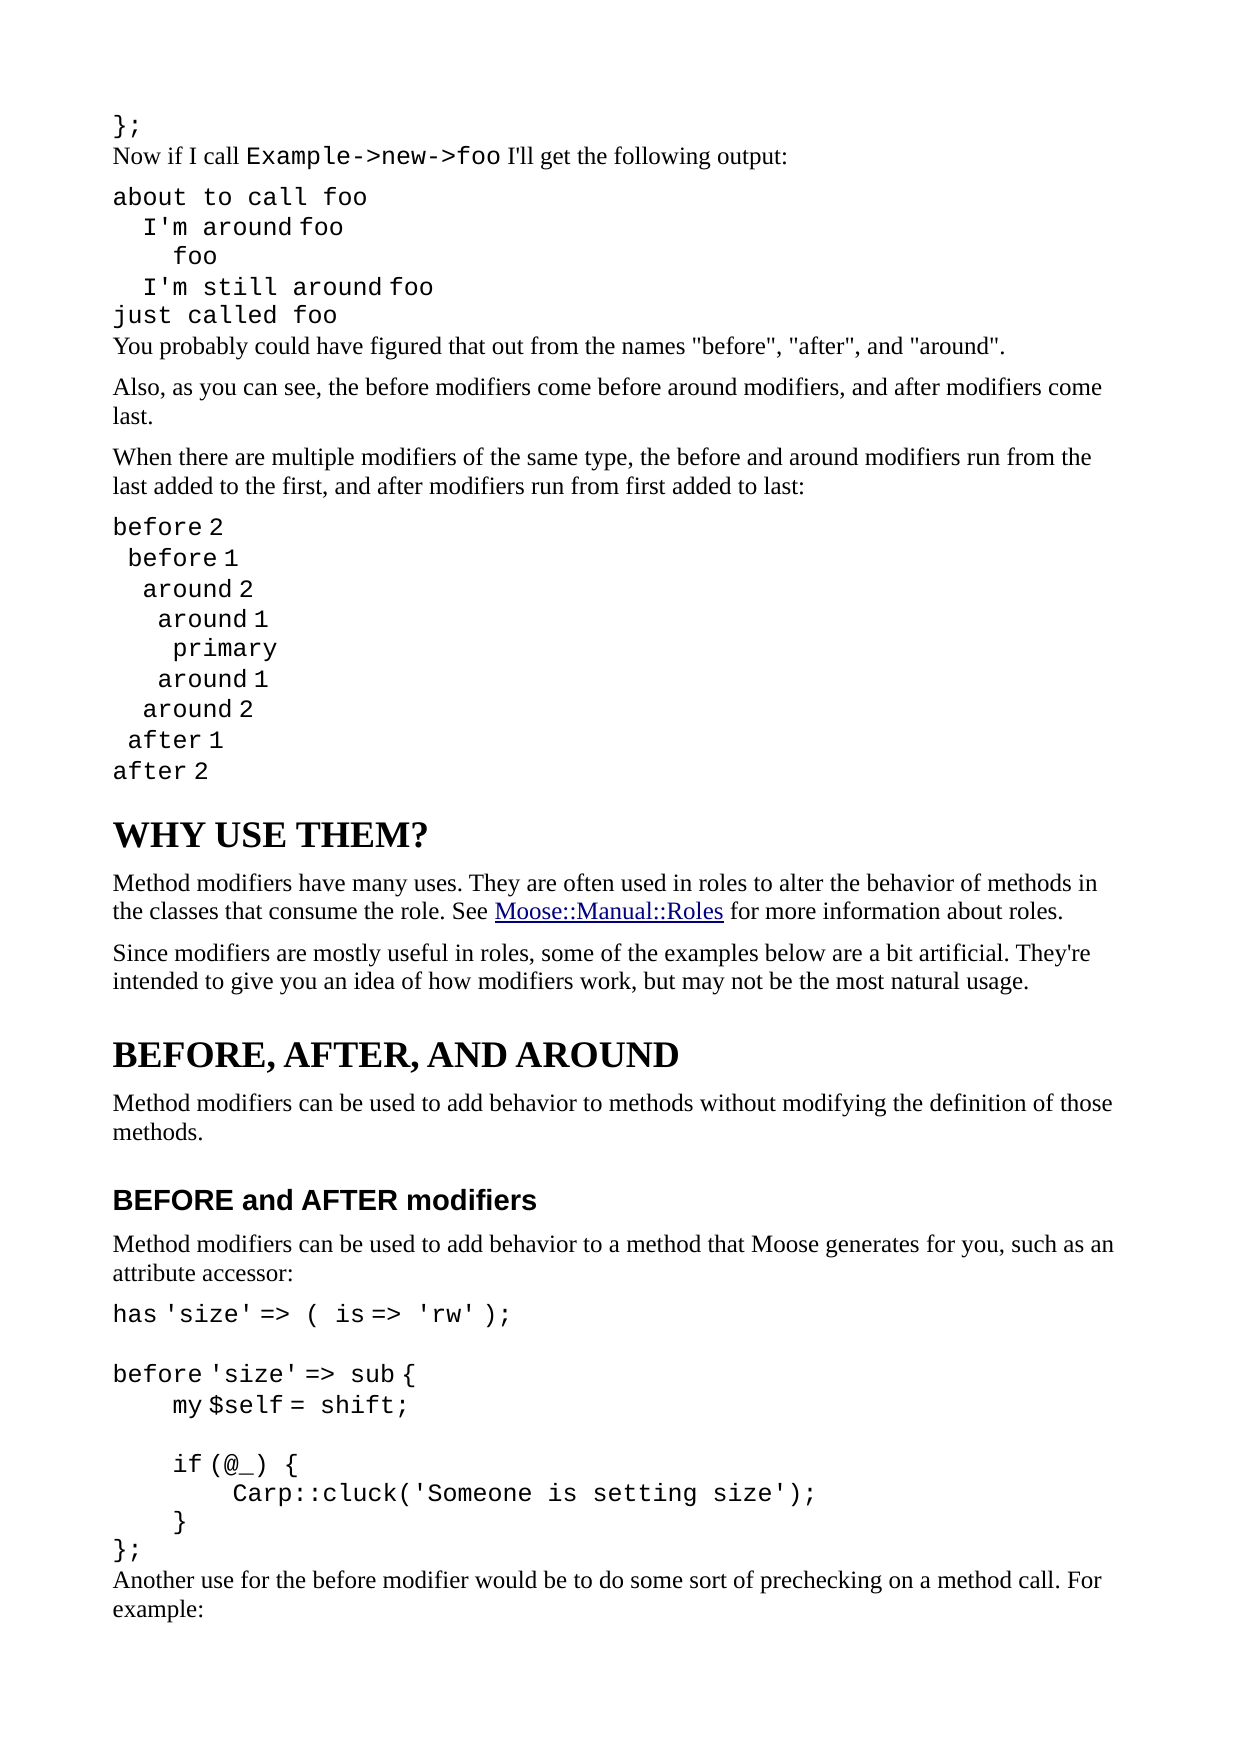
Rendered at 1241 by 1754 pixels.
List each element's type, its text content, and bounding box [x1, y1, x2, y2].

subtitle WHY USE THEM? [112, 812, 1128, 855]
text Another use for the before modifier would be to do some sort of prechecking on a method call. For example: [112, 1565, 1128, 1623]
table_header before 2 before 1 around 2 around 1 primary around 1 around 2 after 1 after 2 [113, 512, 283, 787]
subtitle BEFORE and AFTER modifiers [112, 1183, 1128, 1217]
text Method modifiers can be used to add behavior to a method that Moose generates for you, such as an attribute accessor: [112, 1229, 1128, 1287]
text Since modifiers are mostly useful in roles, some of the examples below are a bit artificial. They're intended to give you an idea of how modifiers work, but may not be the most natural usage. [112, 938, 1128, 995]
text Method modifiers can be used to add behavior to methods without modifying the definition of those methods. [112, 1088, 1128, 1146]
text Now if I call Example->new->foo I'll get the following output: [112, 141, 1128, 172]
table_header about to call foo I'm around foo foo I'm still around foo just called foo [113, 184, 441, 331]
table_header }; [113, 113, 884, 141]
text Method modifiers have many uses. They are often used in roles to alter the behavior of methods in the classes that consume the role. See Moose::Manual::Roles for more information about roles. [112, 868, 1128, 925]
text Also, as you can see, the before modifiers come before around modifiers, and after modifiers come last. [112, 372, 1128, 429]
subtitle BEFORE, AFTER, AND AROUND [112, 1033, 1128, 1076]
table_header has 'size' => ( is => 'rw' ); before 'size' => sub { my $self = shift; if (@_) { Carp::cluck('Someone is setting size'); } }; [113, 1299, 832, 1565]
text You probably could have figured that out from the names "before", "after", and "around". [112, 331, 1128, 359]
text When there are multiple modifiers of the same type, the before and around modifiers run from the last added to the first, and after modifiers run from first added to last: [112, 442, 1128, 499]
